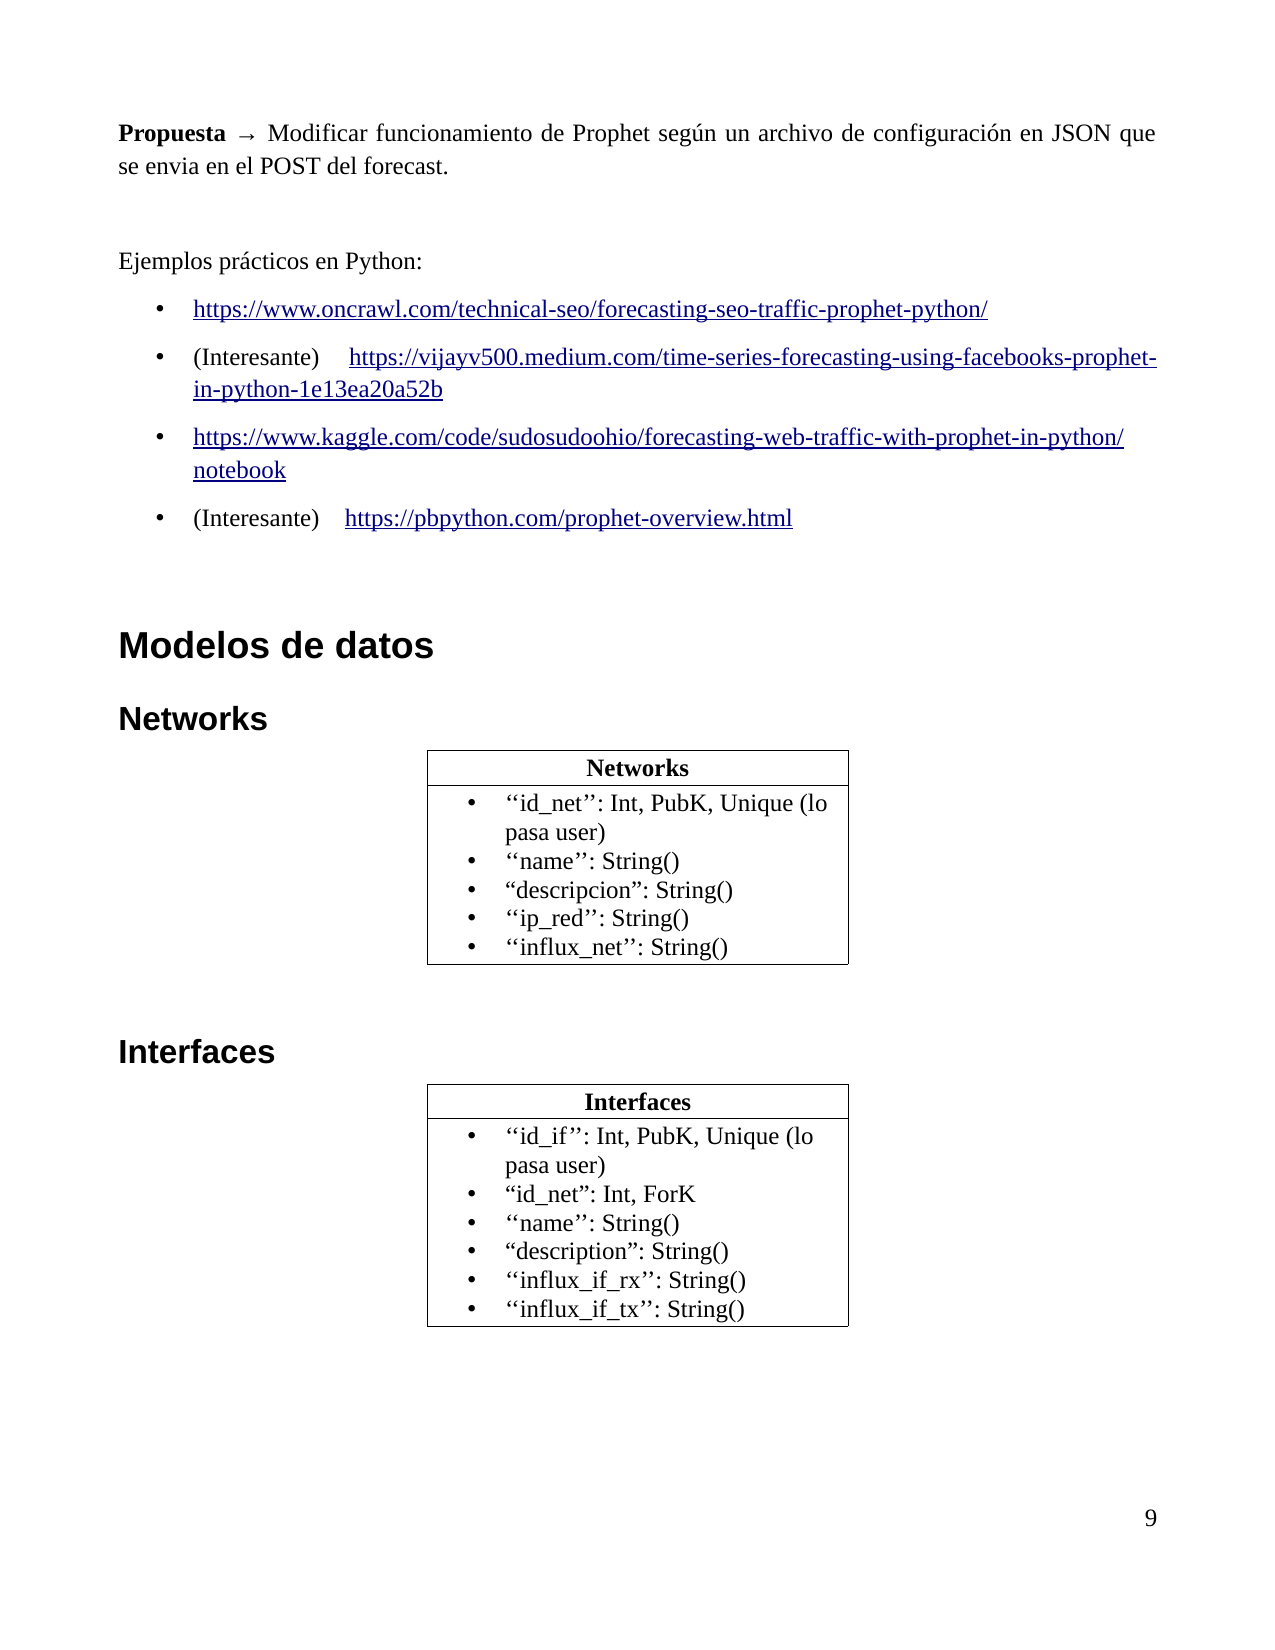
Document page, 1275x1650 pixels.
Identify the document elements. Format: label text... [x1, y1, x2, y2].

subtitle Modelos de datos [118, 623, 1157, 666]
list (Interesante) https://pbpython.com/prophet-overview.html [156, 503, 1157, 532]
subtitle Interfaces [118, 1032, 1157, 1071]
list (Interesante) https://vijayv500.medium.com/time-series-forecasting-using-facebooks-prophet-in-python-1e13ea20a52b [156, 342, 1157, 403]
text Ejemplos prácticos en Python: [118, 246, 1157, 275]
table_cell ‘‘id_if’’: Int, PubK, Unique (lo pasa user) “id_net”: Int, ForK ‘‘name’’: String() “description”: String() ‘‘influx_if_rx’’: String() ‘‘influx_if_tx’’: String() [428, 1119, 848, 1326]
text Propuesta → Modificar funcionamiento de Prophet según un archivo de configuración en JSON que se envia en el POST del forecast. [118, 118, 1157, 180]
list https://www.oncrawl.com/technical-seo/forecasting-seo-traffic-prophet-python/ [156, 294, 1157, 323]
table_header Interfaces [428, 1085, 848, 1118]
table_header Networks [428, 751, 848, 785]
list https://www.kaggle.com/code/sudosudoohio/forecasting-web-traffic-with-prophet-in-python/notebook [156, 422, 1157, 484]
table_cell ‘‘id_net’’: Int, PubK, Unique (lo pasa user) ‘‘name’’: String() “descripcion”: String() ‘‘ip_red’’: String() ‘‘influx_net’’: String() [428, 786, 848, 964]
subtitle Networks [118, 699, 1157, 738]
